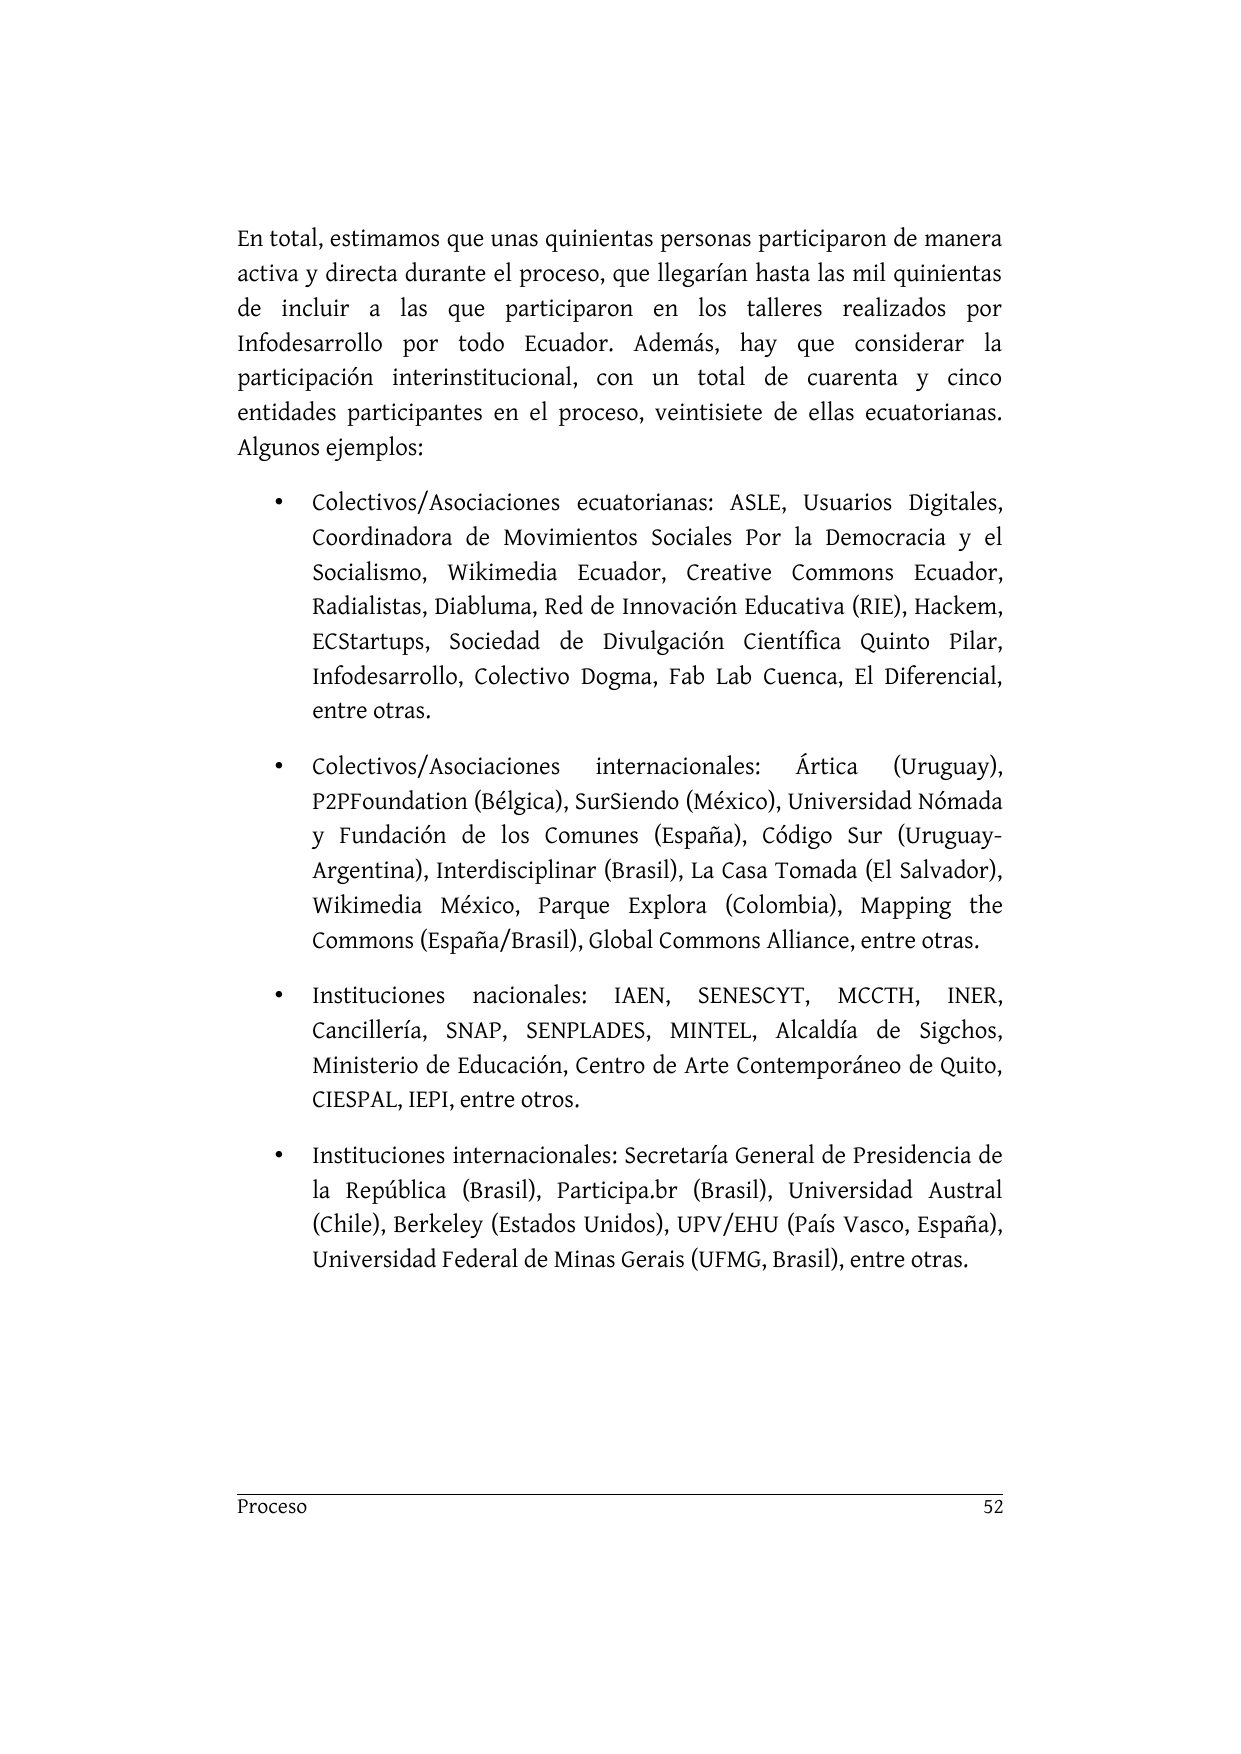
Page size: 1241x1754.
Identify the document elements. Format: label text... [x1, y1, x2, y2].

text En total, estimamos que unas quinientas personas participaron de manera activa y directa durante el proceso, que llegarían hasta las mil quinientas de incluir a las que participaron en los talleres realizados por Infodesarrollo por todo Ecuador. Además, hay que considerar la participación interinstitucional, con un total de cuarenta y cinco entidades participantes en el proceso, veintisiete de ellas ecuatorianas. Algunos ejemplos: [237, 225, 1003, 462]
list Colectivos/Asociaciones ecuatorianas: ASLE, Usuarios Digitales, Coordinadora de Movimientos Sociales Por la Democracia y el Socialismo, Wikimedia Ecuador, Creative Commons Ecuador, Radialistas, Diabluma, Red de Innovación Educativa (RIE), Hackem, ECStartups, Sociedad de Divulgación Científica Quinto Pilar, Infodesarrollo, Colectivo Dogma, Fab Lab Cuenca, El Diferencial, entre otras. [274, 489, 1003, 726]
list Instituciones nacionales: IAEN, SENESCYT, MCCTH, INER, Cancillería, SNAP, SENPLADES, MINTEL, Alcaldía de Sigchos, Ministerio de Educación, Centro de Arte Contemporáneo de Quito, CIESPAL, IEPI, entre otros. [274, 982, 1003, 1115]
list Colectivos/Asociaciones internacionales: Ártica (Uruguay), P2PFoundation (Bélgica), SurSiendo (México), Universidad Nómada y Fundación de los Comunes (España), Código Sur (Uruguay-Argentina), Interdisciplinar (Brasil), La Casa Tomada (El Salvador), Wikimedia México, Parque Explora (Colombia), Mapping the Commons (España/Brasil), Global Commons Alliance, entre otras. [274, 753, 1003, 955]
list Instituciones internacionales: Secretaría General de Presidencia de la República (Brasil), Participa.br (Brasil), Universidad Austral (Chile), Berkeley (Estados Unidos), UPV/EHU (País Vasco, España), Universidad Federal de Minas Gerais (UFMG, Brasil), entre otras. [274, 1142, 1003, 1275]
